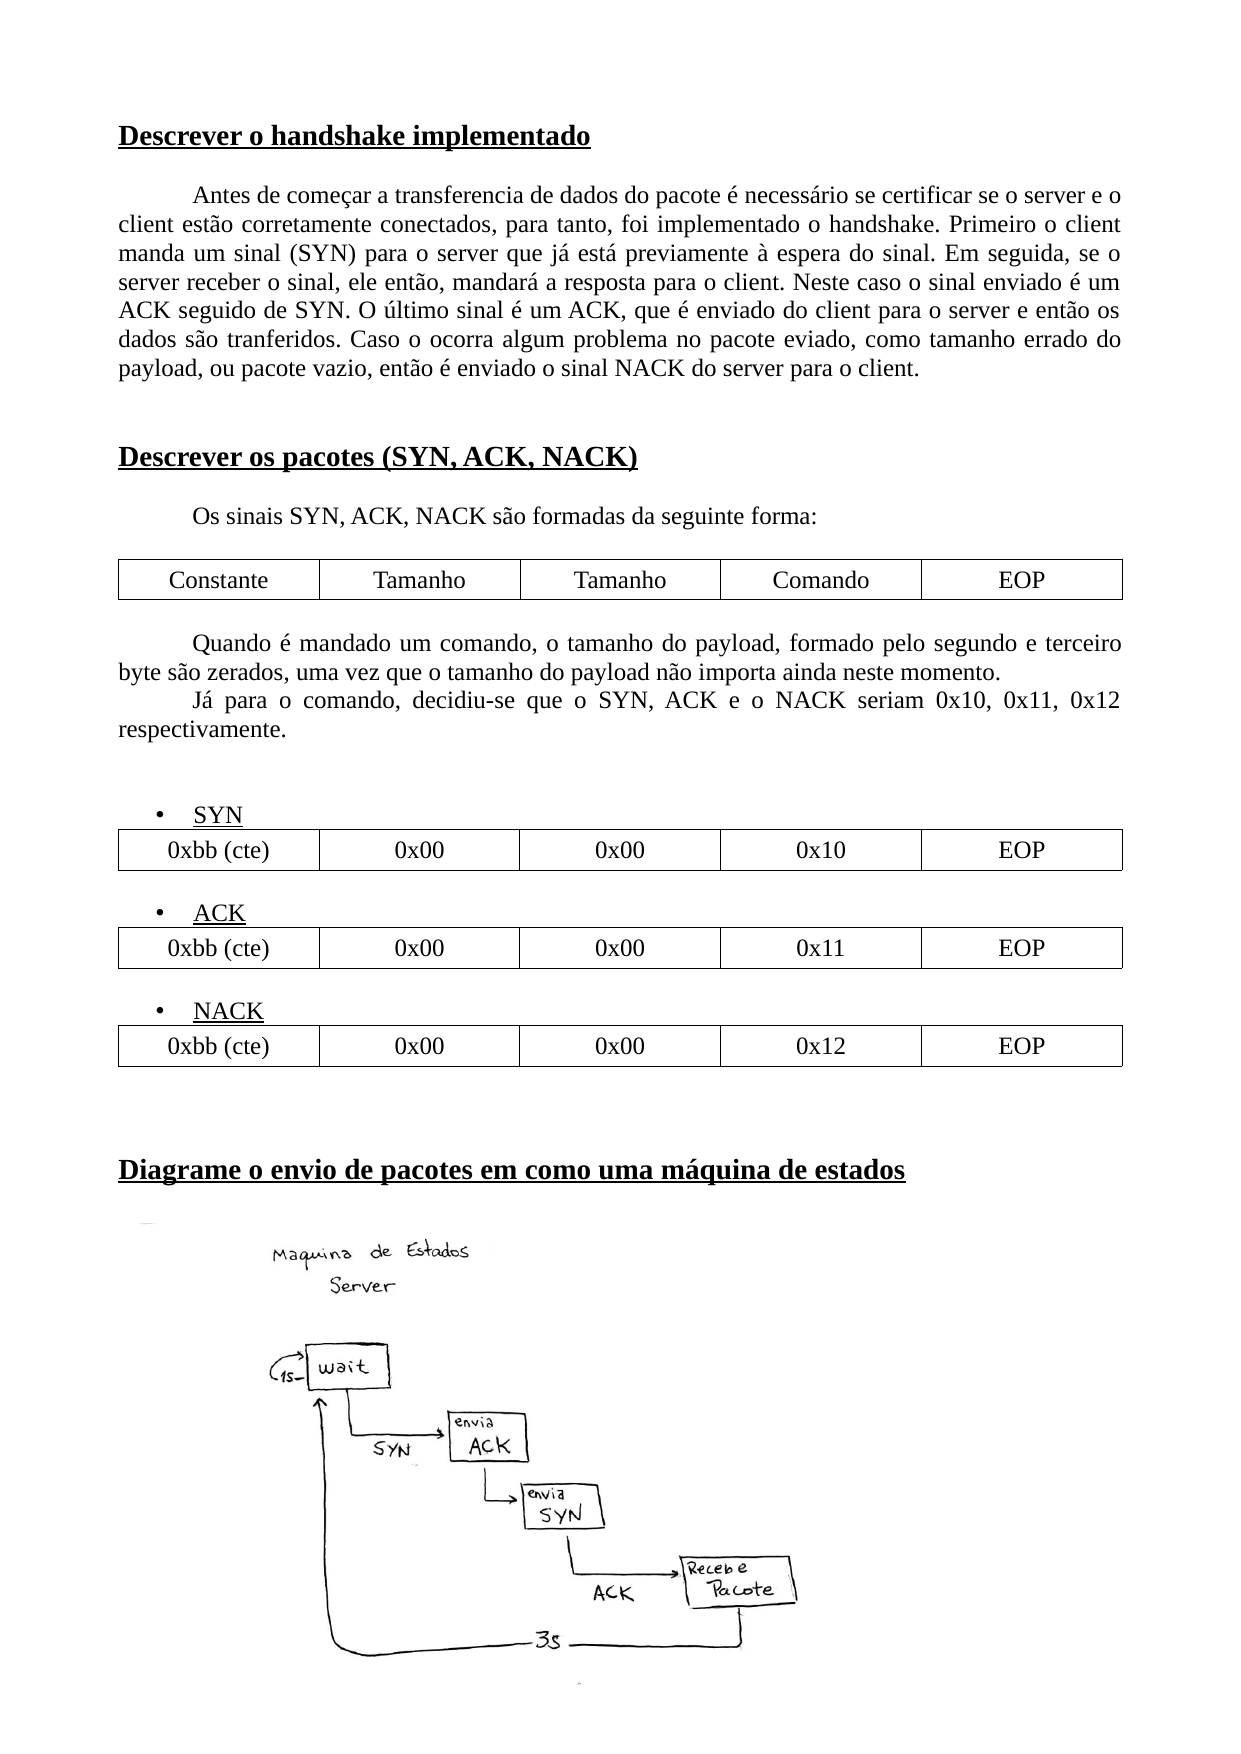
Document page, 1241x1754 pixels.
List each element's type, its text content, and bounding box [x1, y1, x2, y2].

table_header 0x10 [721, 830, 921, 870]
table_header EOP [922, 1026, 1122, 1066]
table_header EOP [922, 560, 1122, 599]
text Descrever os pacotes (SYN, ACK, NACK) [118, 439, 1122, 473]
table_header EOP [922, 928, 1122, 968]
picture [139, 1223, 885, 1687]
table_header 0xbb (cte) [119, 928, 319, 968]
table_header 0xbb (cte) [119, 1026, 319, 1066]
table_header 0x00 [520, 830, 720, 870]
list ACK [156, 898, 1122, 927]
table_header Tamanho [521, 560, 720, 599]
text Antes de começar a transferencia de dados do pacote é necessário se certificar se o server e o client estão corretamente conectados, para tanto, foi implementado o handshake. Primeiro o client manda um sinal (SYN) para o server que já está previamente à espera do sinal. Em seguida, se o server receber o sinal, ele então, mandará a resposta para o client. Neste caso o sinal enviado é um ACK seguido de SYN. O último sinal é um ACK, que é enviado do client para o server e então os dados são tranferidos. Caso o ocorra algum problema no pacote eviado, como tamanho errado do payload, ou pacote vazio, então é enviado o sinal NACK do server para o client. [118, 180, 1122, 382]
table_header 0x12 [721, 1026, 921, 1066]
table_header 0x00 [320, 1026, 519, 1066]
text Já para o comando, decidiu-se que o SYN, ACK e o NACK seriam 0x10, 0x11, 0x12 respectivamente. [118, 686, 1122, 743]
table_header 0x00 [320, 928, 519, 968]
table_header 0x00 [520, 928, 720, 968]
table_header 0x00 [320, 830, 519, 870]
table_header 0xbb (cte) [119, 830, 319, 870]
table_header 0x11 [721, 928, 921, 968]
table_header 0x00 [520, 1026, 720, 1066]
text Os sinais SYN, ACK, NACK são formadas da seguinte forma: [118, 501, 1122, 530]
text Diagrame o envio de pacotes em como uma máquina de estados [118, 1152, 1122, 1185]
table_header EOP [922, 830, 1122, 870]
list NACK [156, 996, 1122, 1025]
text Quando é mandado um comando, o tamanho do payload, formado pelo segundo e terceiro byte são zerados, uma vez que o tamanho do payload não importa ainda neste momento. [118, 628, 1122, 686]
list SYN [156, 801, 1122, 829]
table_header Tamanho [320, 560, 520, 599]
table_header Comando [721, 560, 921, 599]
text Descrever o handshake implementado [118, 118, 1122, 152]
table_header Constante [119, 560, 319, 599]
